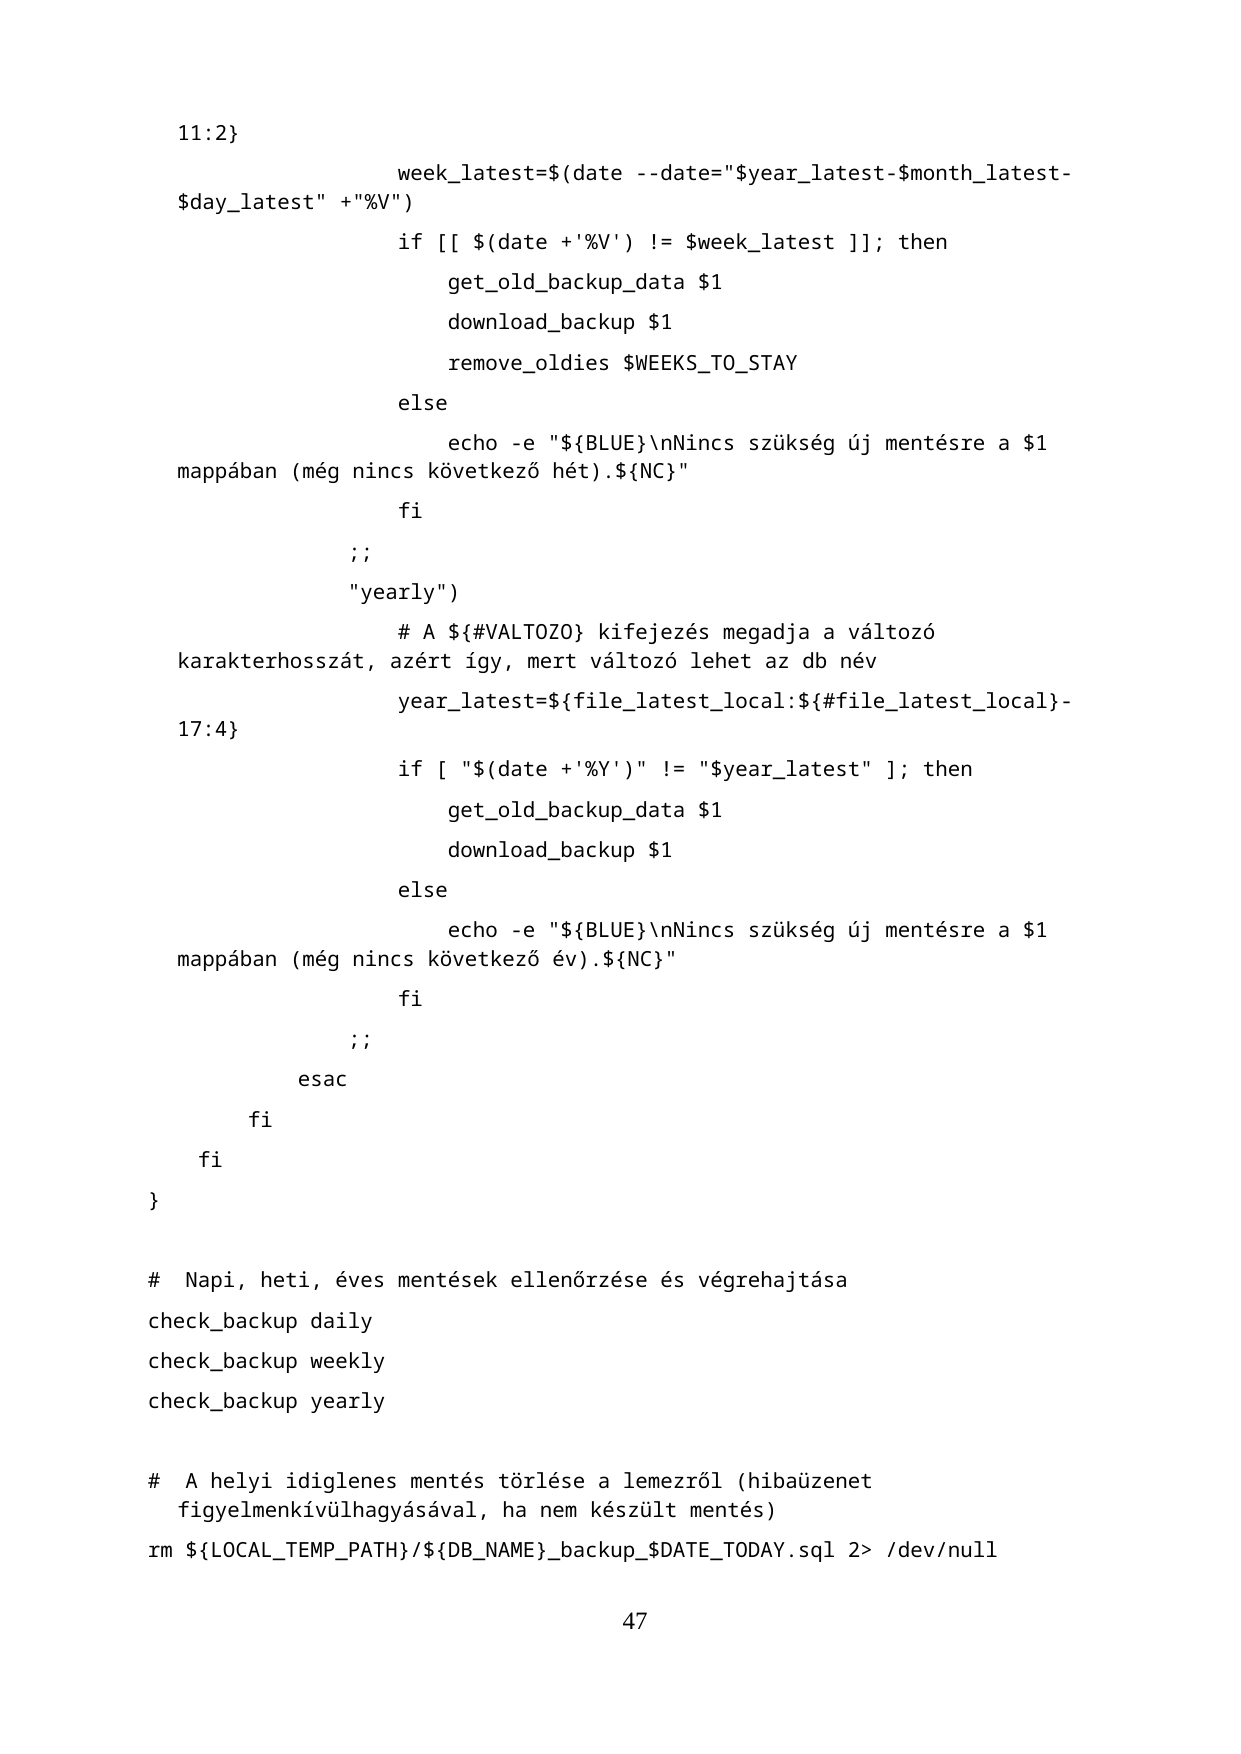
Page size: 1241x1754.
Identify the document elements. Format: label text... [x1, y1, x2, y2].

text remove_oldies $WEEKS_TO_STAY [148, 348, 1122, 376]
text } [148, 1185, 1122, 1213]
text fi [148, 497, 1122, 525]
text # Napi, heti, éves mentések ellenőrzése és végrehajtása [148, 1266, 1122, 1294]
text download_backup $1 [148, 835, 1122, 863]
text get_old_backup_data $1 [148, 267, 1122, 296]
text fi [148, 1145, 1122, 1173]
text else [148, 875, 1122, 904]
text fi [148, 1105, 1122, 1133]
text esac [148, 1064, 1122, 1093]
text check_backup weekly [148, 1346, 1122, 1374]
text download_backup $1 [148, 307, 1122, 336]
text if [ "$(date +'%Y')" != "$year_latest" ]; then [148, 754, 1122, 783]
text ;; [148, 537, 1122, 565]
text echo -e "${BLUE}\nNincs szükség új mentésre a $1 mappában (még nincs következő hét).${NC}" [148, 428, 1122, 485]
text if [[ $(date +'%V') != $week_latest ]]; then [148, 227, 1122, 255]
text fi [148, 984, 1122, 1012]
text check_backup daily [148, 1306, 1122, 1334]
text rm ${LOCAL_TEMP_PATH}/${DB_NAME}_backup_$DATE_TODAY.sql 2> /dev/null [148, 1535, 1122, 1564]
text echo -e "${BLUE}\nNincs szükség új mentésre a $1 mappában (még nincs következő év).${NC}" [148, 915, 1122, 972]
text "yearly") [148, 577, 1122, 606]
text # A ${#VALTOZO} kifejezés megadja a változó karakterhosszát, azért így, mert változó lehet az db név [148, 617, 1122, 674]
text week_latest=$(date --date="$year_latest-$month_latest-$day_latest" +"%V") [148, 158, 1122, 215]
text get_old_backup_data $1 [148, 795, 1122, 823]
text year_latest=${file_latest_local:${#file_latest_local}-17:4} [148, 686, 1122, 743]
text else [148, 388, 1122, 416]
text 11:2} [148, 118, 1122, 147]
text check_backup yearly [148, 1386, 1122, 1414]
text # A helyi idiglenes mentés törlése a lemezről (hibaüzenet figyelmenkívülhagyásával, ha nem készült mentés) [148, 1467, 1122, 1523]
text ;; [148, 1024, 1122, 1053]
